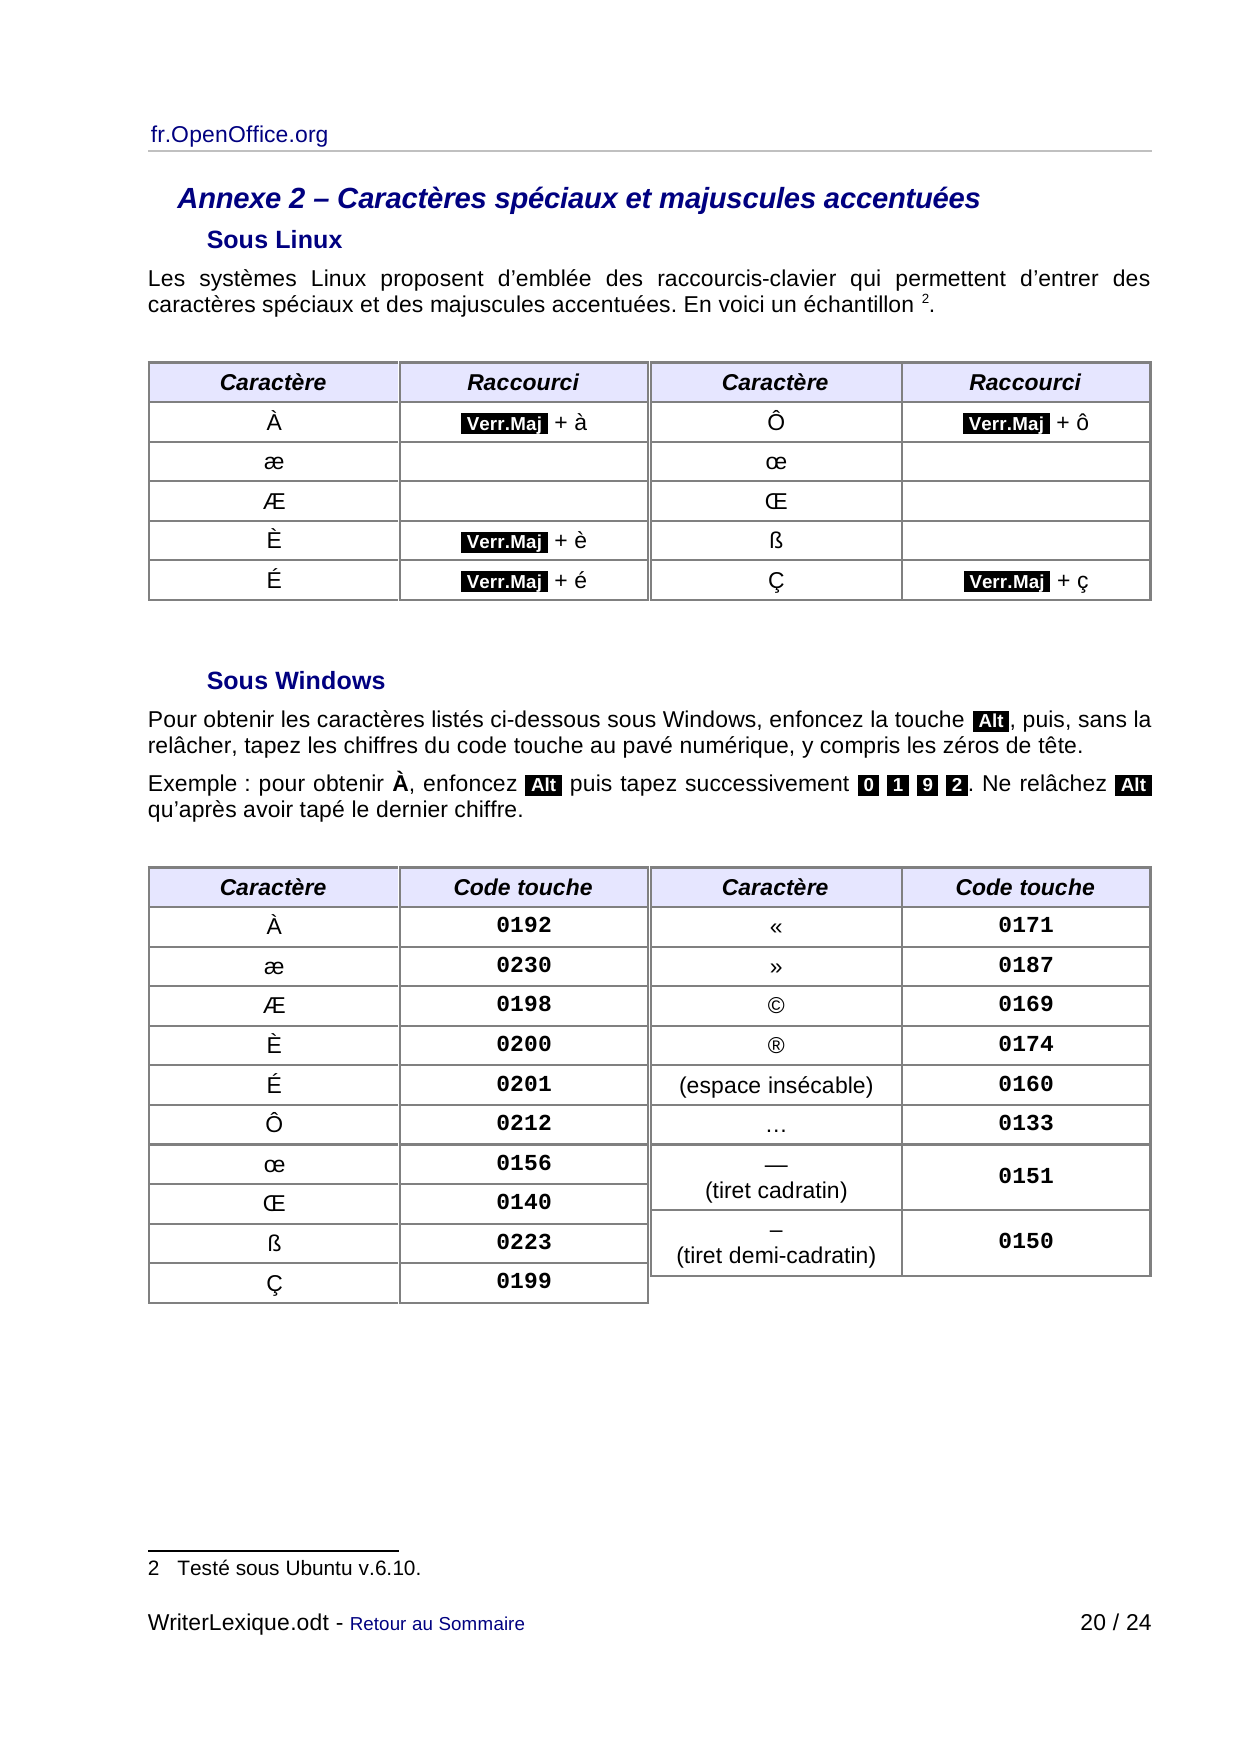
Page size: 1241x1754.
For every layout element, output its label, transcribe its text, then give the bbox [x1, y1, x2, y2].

table_cell œ [150, 1146, 398, 1183]
table_cell 0174 [903, 1027, 1149, 1064]
table_cell æ [150, 443, 398, 480]
table_cell … [652, 1106, 901, 1143]
table_cell [401, 443, 647, 480]
text Sous Linux [207, 226, 1152, 254]
table_cell 0212 [401, 1106, 647, 1143]
text Exemple : pour obtenir À, enfoncez Alt puis tapez successivement 0 1 9 2 . Ne relâchez Alt qu’après avoir tapé le dernier chiffre. [148, 771, 1152, 823]
table_cell « [652, 908, 901, 946]
table_cell Verr.Maj + ç [903, 561, 1149, 599]
table_cell 0133 [903, 1106, 1149, 1143]
table_cell È [150, 522, 398, 559]
table_cell – (tiret demi-cadratin) [652, 1211, 901, 1275]
table_cell 0200 [401, 1027, 647, 1064]
subtitle Annexe 2 – Caractères spéciaux et majuscules accentuées [177, 182, 1152, 214]
table_cell ® [652, 1027, 901, 1064]
table_header Caractère [652, 869, 901, 906]
table_cell È [150, 1027, 398, 1064]
table_cell 0160 [903, 1066, 1149, 1104]
table_header Caractère [652, 364, 901, 401]
table_cell Ç [652, 561, 901, 599]
table_header Code touche [401, 869, 647, 906]
table_cell ß [150, 1225, 398, 1262]
table_cell 0223 [401, 1225, 647, 1262]
table_cell œ [652, 443, 901, 480]
table_cell Verr.Maj + à [401, 403, 647, 441]
text Sous Windows [207, 667, 1152, 695]
table_cell © [652, 987, 901, 1025]
table_cell [401, 482, 647, 520]
table_cell 0187 [903, 948, 1149, 985]
table_header Caractère [150, 869, 398, 906]
table_cell Verr.Maj + é [401, 561, 647, 599]
table_cell 0150 [903, 1211, 1149, 1275]
table_cell » [652, 948, 901, 985]
table_cell Ô [150, 1106, 398, 1143]
table_cell 0156 [401, 1146, 647, 1183]
table_cell [903, 443, 1149, 480]
table_cell 0201 [401, 1066, 647, 1104]
table_cell Verr.Maj + ô [903, 403, 1149, 441]
table_cell — (tiret cadratin) [652, 1146, 901, 1209]
table_cell Œ [652, 482, 901, 520]
table_header Code touche [903, 869, 1149, 906]
table_cell 0230 [401, 948, 647, 985]
table_cell É [150, 1066, 398, 1104]
table_cell Verr.Maj + è [401, 522, 647, 559]
table_cell Ô [652, 403, 901, 441]
table_cell æ [150, 948, 398, 985]
text Les systèmes Linux proposent d’emblée des raccourcis-clavier qui permettent d’entrer des caractères spéciaux et des majuscules accentuées. En voici un échantillon . [148, 266, 1152, 318]
table_cell Æ [150, 482, 398, 520]
table_header Raccourci [903, 364, 1149, 401]
table_cell (espace insécable) [652, 1066, 901, 1104]
table_header Caractère [150, 364, 398, 401]
table_cell É [150, 561, 398, 599]
text Pour obtenir les caractères listés ci-dessous sous Windows, enfoncez la touche Alt , puis, sans la relâcher, tapez les chiffres du code touche au pavé numérique, y compris les zéros de tête. [148, 707, 1152, 759]
table_cell Œ [150, 1185, 398, 1223]
text Testé sous Ubuntu v.6.10. [148, 1557, 1152, 1580]
table_cell 0199 [401, 1264, 647, 1302]
table_header Raccourci [401, 364, 647, 401]
table_cell 0171 [903, 908, 1149, 946]
table_cell [903, 522, 1149, 559]
table_cell 0140 [401, 1185, 647, 1223]
table_cell 0192 [401, 908, 647, 946]
table_cell 0151 [903, 1146, 1149, 1209]
table_cell [903, 482, 1149, 520]
table_cell À [150, 908, 398, 946]
table_cell 0169 [903, 987, 1149, 1025]
table_cell Æ [150, 987, 398, 1025]
table_cell ß [652, 522, 901, 559]
table_cell 0198 [401, 987, 647, 1025]
table_cell Ç [150, 1264, 398, 1302]
table_cell À [150, 403, 398, 441]
